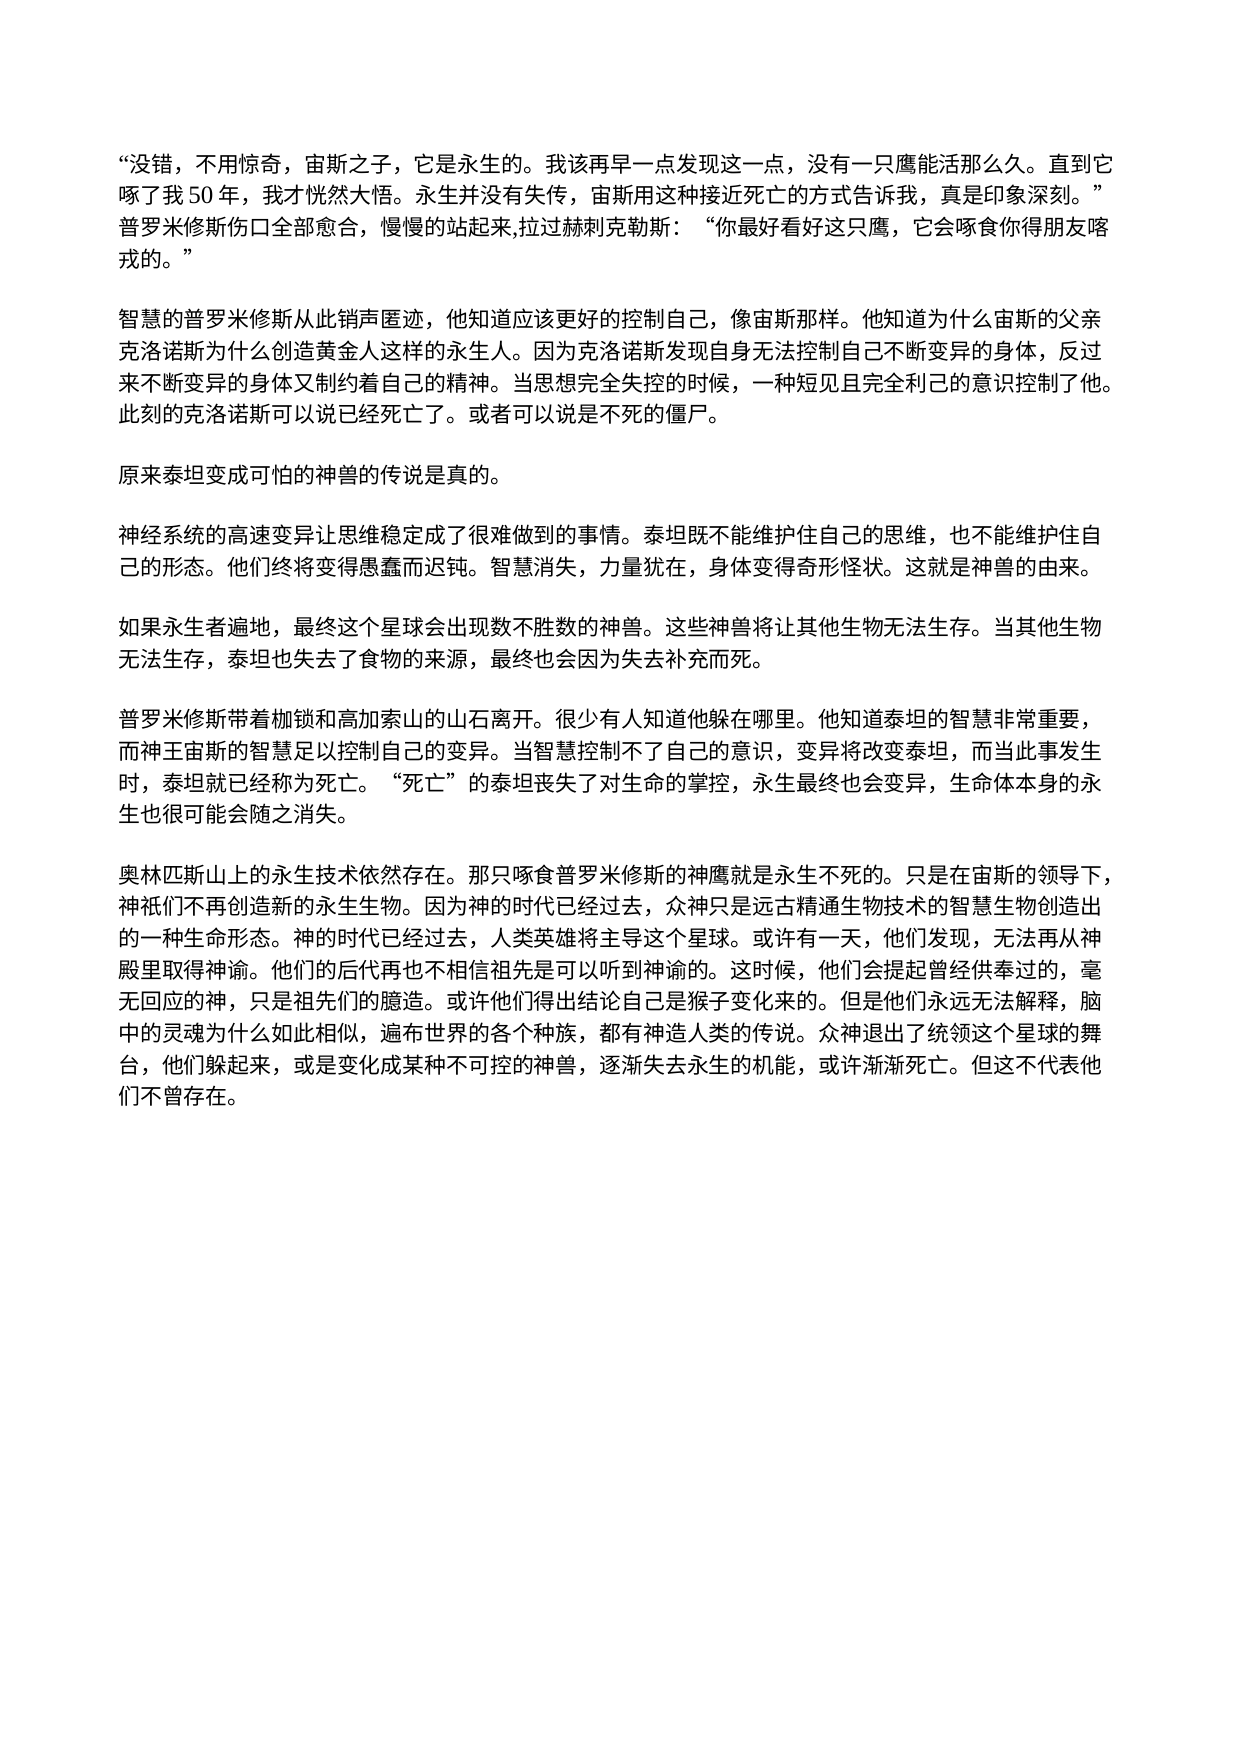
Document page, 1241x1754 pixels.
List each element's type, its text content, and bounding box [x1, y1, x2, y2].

text 神经系统的高速变异让思维稳定成了很难做到的事情。泰坦既不能维护住自己的思维，也不能维护住自己的形态。他们终将变得愚蠢而迟钝。智慧消失，力量犹在，身体变得奇形怪状。这就是神兽的由来。 [118, 518, 1122, 581]
text 如果永生者遍地，最终这个星球会出现数不胜数的神兽。这些神兽将让其他生物无法生存。当其他生物无法生存，泰坦也失去了食物的来源，最终也会因为失去补充而死。 [118, 610, 1122, 673]
text 普罗米修斯带着枷锁和高加索山的山石离开。很少有人知道他躲在哪里。他知道泰坦的智慧非常重要，而神王宙斯的智慧足以控制自己的变异。当智慧控制不了自己的意识，变异将改变泰坦，而当此事发生时，泰坦就已经称为死亡。“死亡”的泰坦丧失了对生命的掌控，永生最终也会变异，生命体本身的永生也很可能会随之消失。 [118, 702, 1122, 829]
text “没错，不用惊奇，宙斯之子，它是永生的。我该再早一点发现这一点，没有一只鹰能活那么久。直到它啄了我50年，我才恍然大悟。永生并没有失传，宙斯用这种接近死亡的方式告诉我，真是印象深刻。”普罗米修斯伤口全部愈合，慢慢的站起来,拉过赫刺克勒斯：“你最好看好这只鹰，它会啄食你得朋友喀戎的。” [118, 147, 1122, 273]
text 奥林匹斯山上的永生技术依然存在。那只啄食普罗米修斯的神鹰就是永生不死的。只是在宙斯的领导下，神祇们不再创造新的永生生物。因为神的时代已经过去，众神只是远古精通生物技术的智慧生物创造出的一种生命形态。神的时代已经过去，人类英雄将主导这个星球。或许有一天，他们发现，无法再从神殿里取得神谕。他们的后代再也不相信祖先是可以听到神谕的。这时候，他们会提起曾经供奉过的，毫无回应的神，只是祖先们的臆造。或许他们得出结论自己是猴子变化来的。但是他们永远无法解释，脑中的灵魂为什么如此相似，遍布世界的各个种族，都有神造人类的传说。众神退出了统领这个星球的舞台，他们躲起来，或是变化成某种不可控的神兽，逐渐失去永生的机能，或许渐渐死亡。但这不代表他们不曾存在。 [118, 858, 1122, 1111]
text 智慧的普罗米修斯从此销声匿迹，他知道应该更好的控制自己，像宙斯那样。他知道为什么宙斯的父亲克洛诺斯为什么创造黄金人这样的永生人。因为克洛诺斯发现自身无法控制自己不断变异的身体，反过来不断变异的身体又制约着自己的精神。当思想完全失控的时候，一种短见且完全利己的意识控制了他。此刻的克洛诺斯可以说已经死亡了。或者可以说是不死的僵尸。 [118, 302, 1122, 429]
text 原来泰坦变成可怕的神兽的传说是真的。 [118, 458, 1122, 489]
